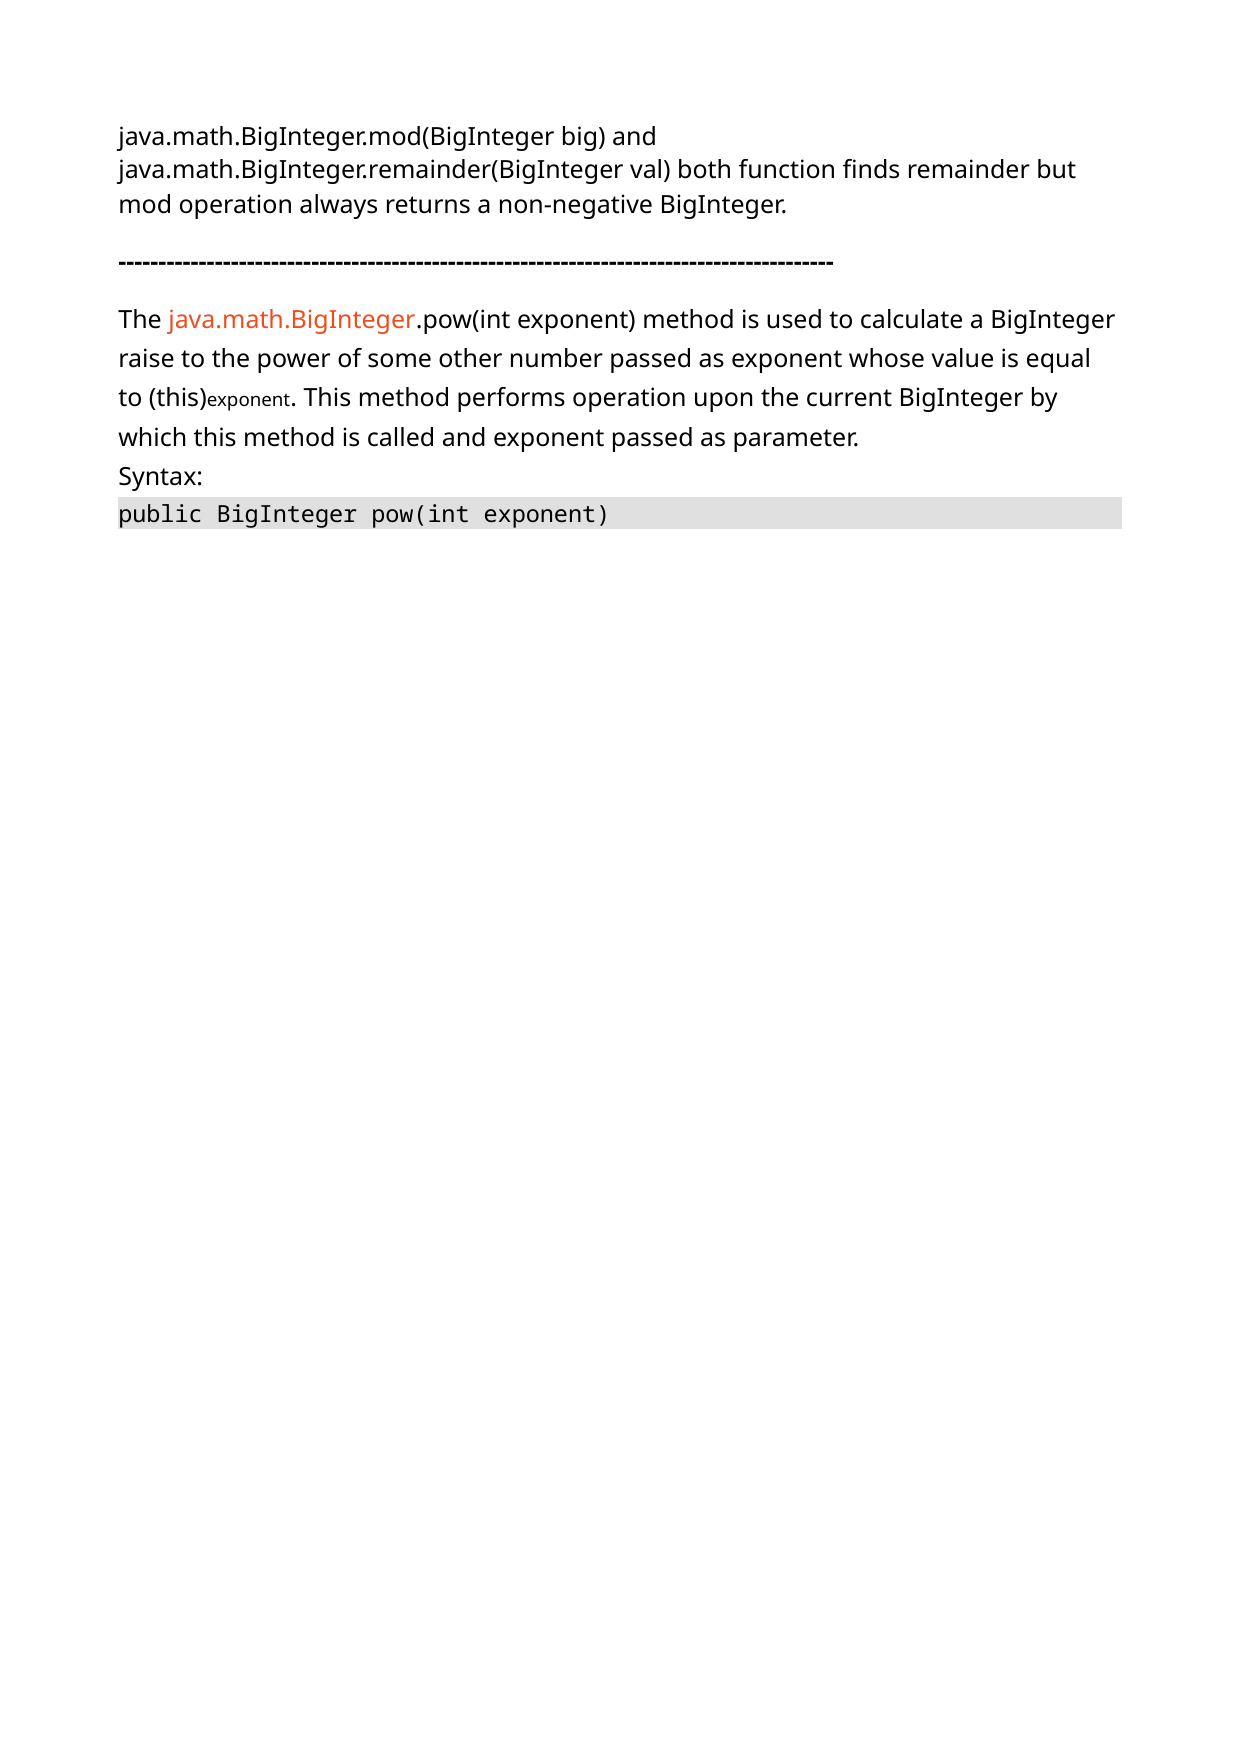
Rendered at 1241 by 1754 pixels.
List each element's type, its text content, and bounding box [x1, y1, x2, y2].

text java.math.BigInteger.mod(BigInteger big) and java.math.BigInteger.remainder(BigInteger val) both function finds remainder but mod operation always returns a non-negative BigInteger. [118, 118, 1122, 220]
text The java.math.BigInteger.pow(int exponent) method is used to calculate a BigInteger raise to the power of some other number passed as exponent whose value is equal to (this)exponent. This method performs operation upon the current BigInteger by which this method is called and exponent passed as parameter. Syntax: [118, 302, 1122, 492]
text public BigInteger pow(int exponent) [118, 497, 1122, 529]
text ----------------------------------------------------------------------------------------- [118, 244, 1122, 278]
